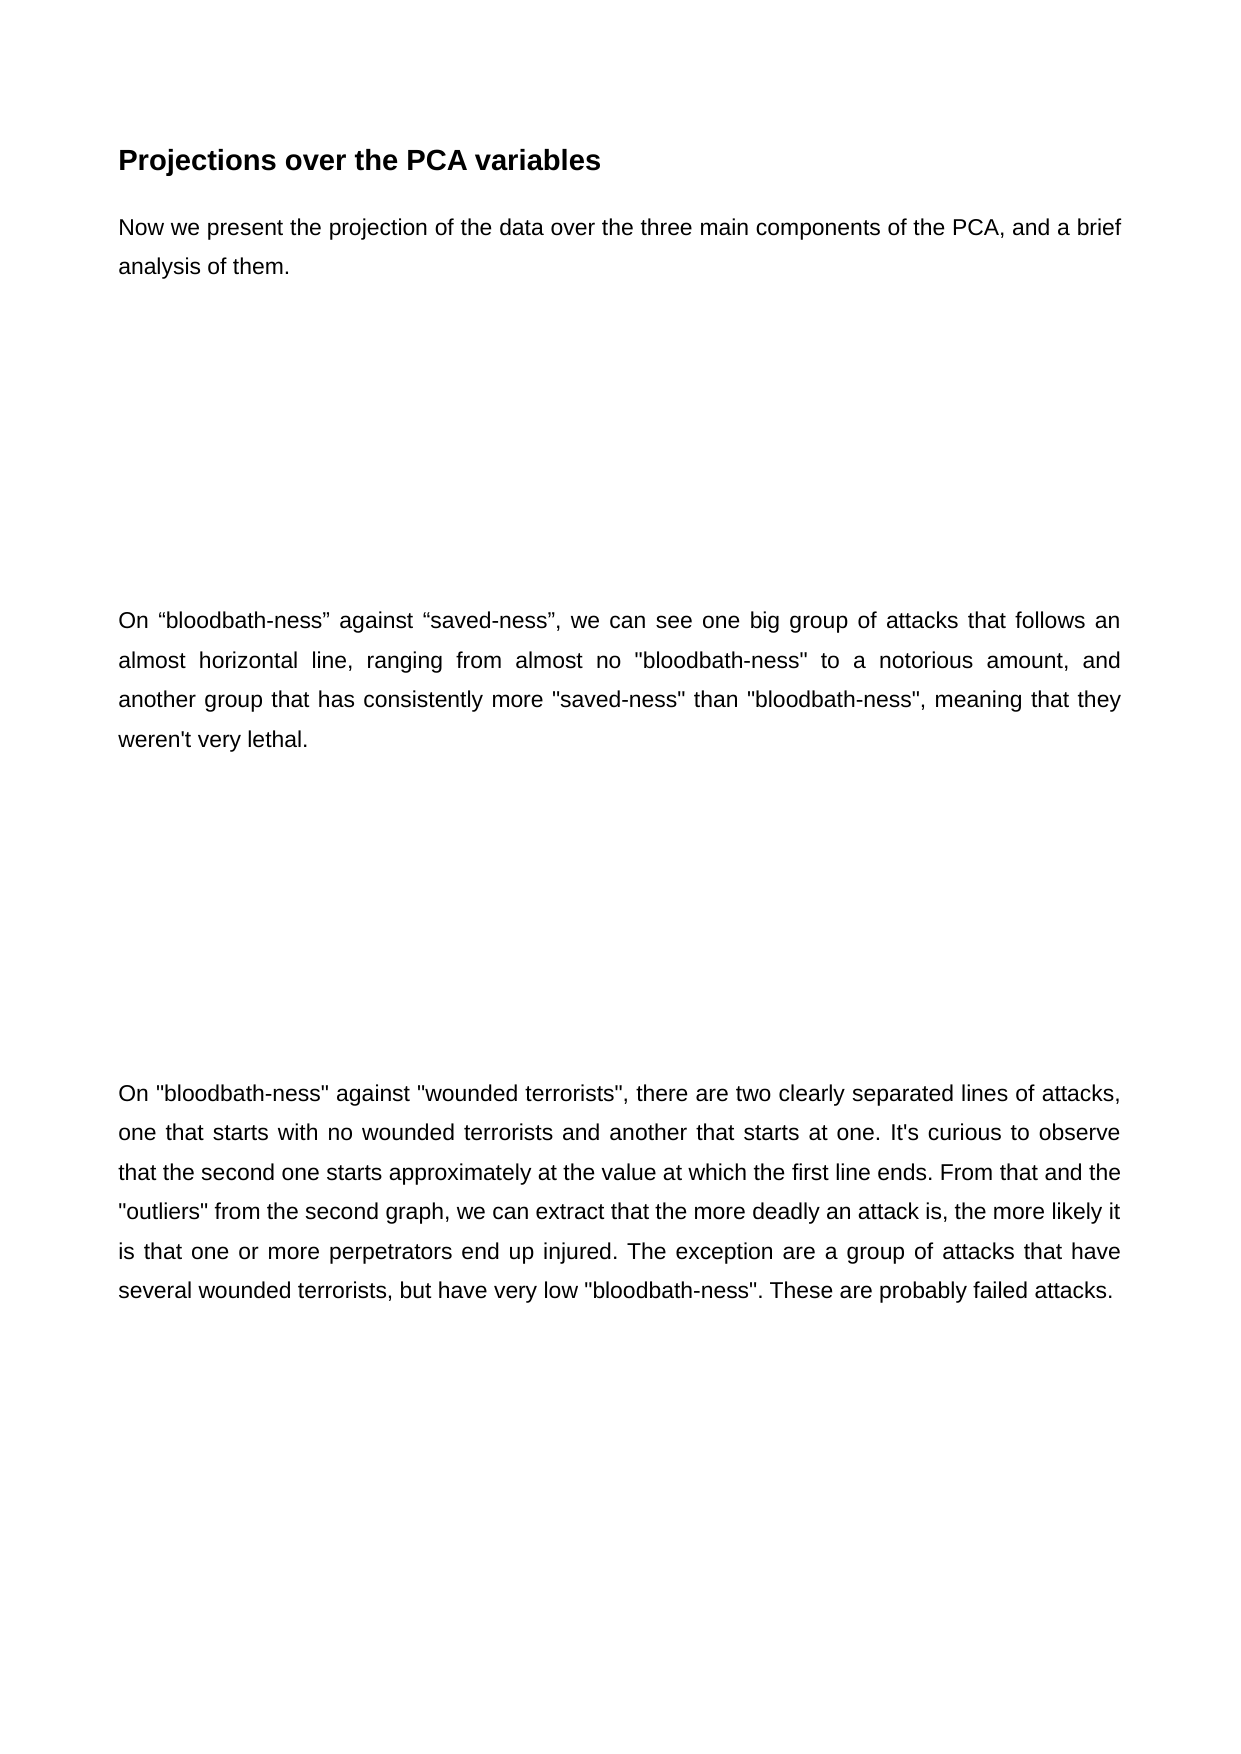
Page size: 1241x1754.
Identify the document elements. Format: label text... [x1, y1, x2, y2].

table_header [119, 1318, 620, 1611]
table_header [119, 294, 620, 587]
subtitle Projections over the PCA variables [118, 143, 1122, 176]
text On "bloodbath-ness" against "wounded terrorists", there are two clearly separated lines of attacks, one that starts with no wounded terrorists and another that starts at one. It's curious to observe that the second one starts approximately at the value at which the first line ends. From that and the "outliers" from the second graph, we can extract that the more deadly an attack is, the more likely it is that one or more perpetrators end up injured. The exception are a group of attacks that have several wounded terrorists, but have very low "bloodbath-ness". These are probably failed attacks. [118, 1080, 1122, 1304]
text On “bloodbath-ness” against “saved-ness”, we can see one big group of attacks that follows an almost horizontal line, ranging from almost no "bloodbath-ness" to a notorious amount, and another group that has consistently more "saved-ness" than "bloodbath-ness", meaning that they weren't very lethal. [118, 607, 1122, 752]
table_header [621, 766, 1122, 1059]
table_header [119, 766, 620, 1059]
text Now we present the projection of the data over the three main components of the PCA, and a brief analysis of them. [118, 214, 1122, 280]
table_header [621, 294, 1122, 587]
table_header [621, 1318, 1122, 1611]
